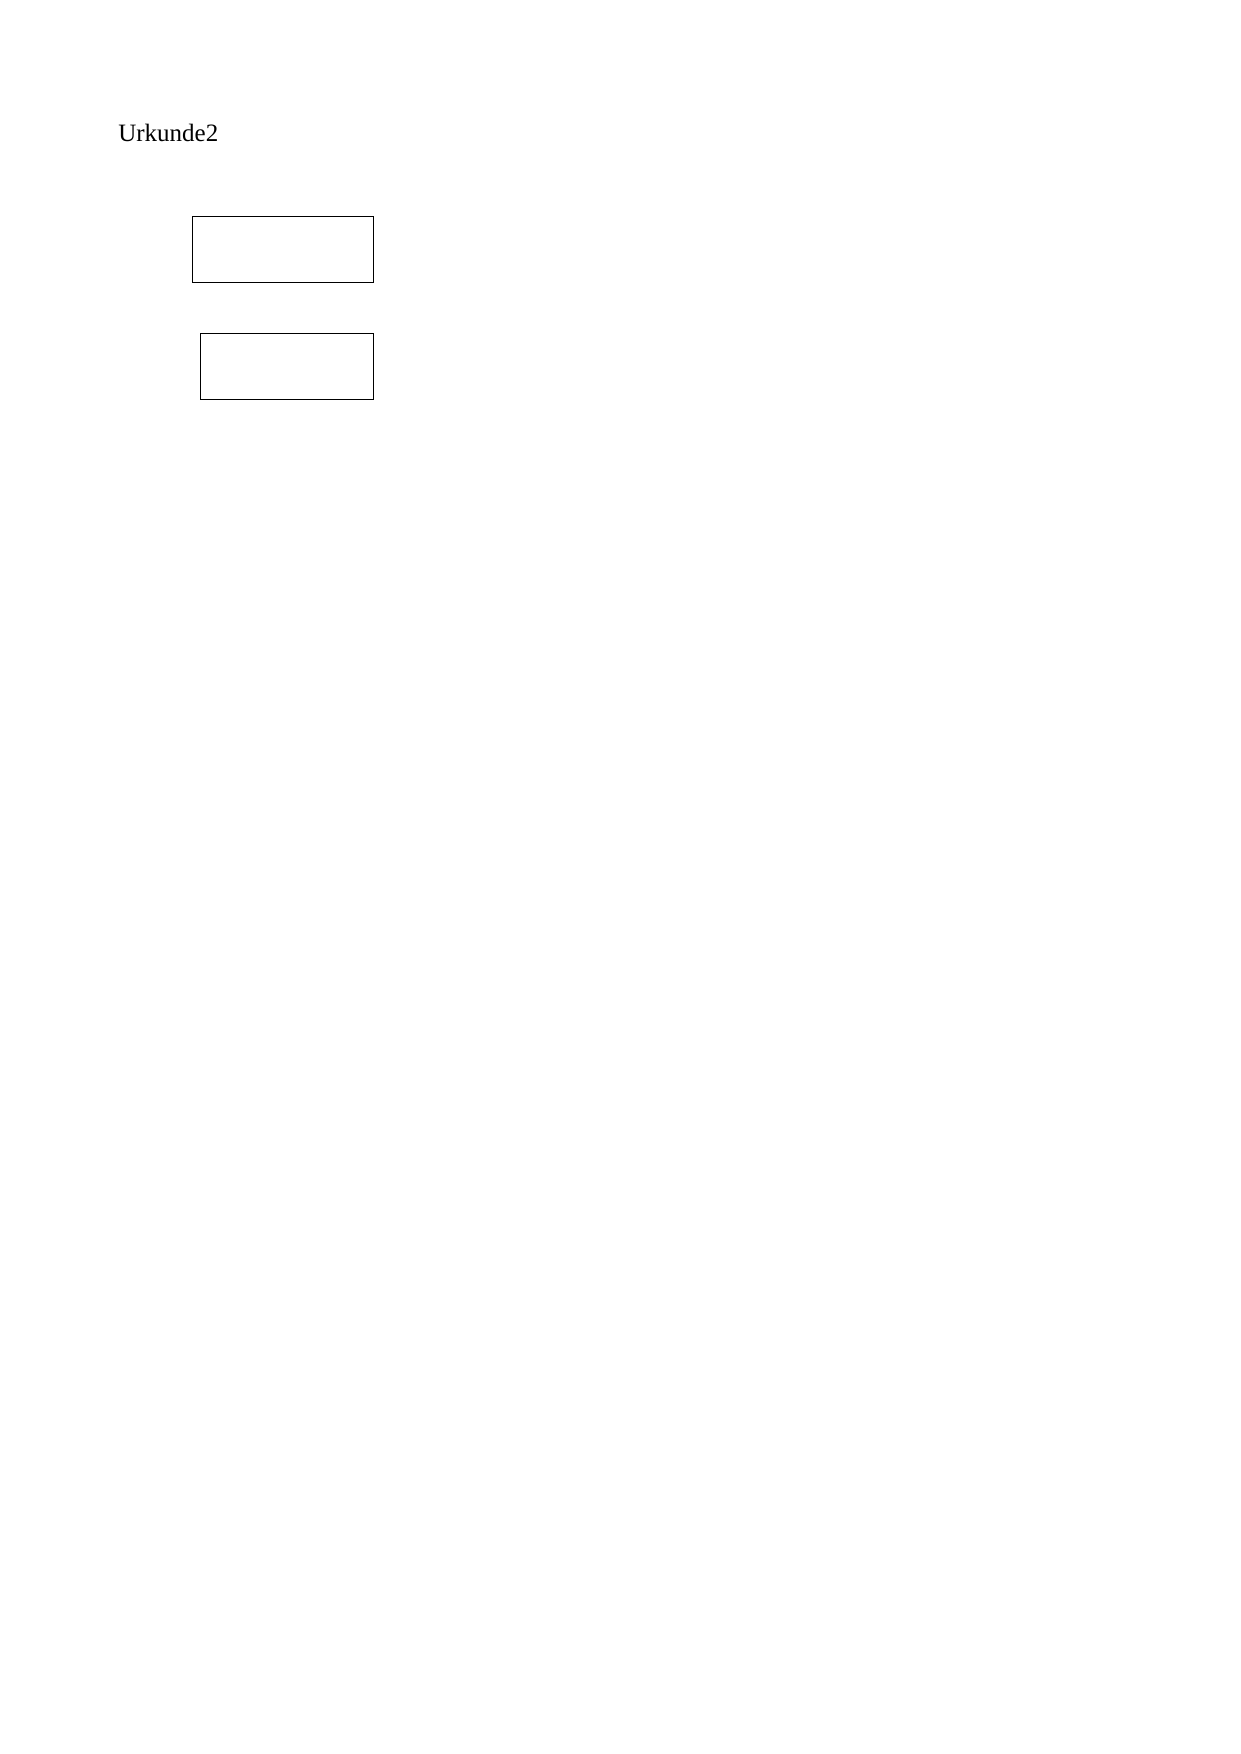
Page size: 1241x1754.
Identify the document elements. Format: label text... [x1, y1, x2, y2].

text Urkunde2 [118, 118, 1122, 147]
